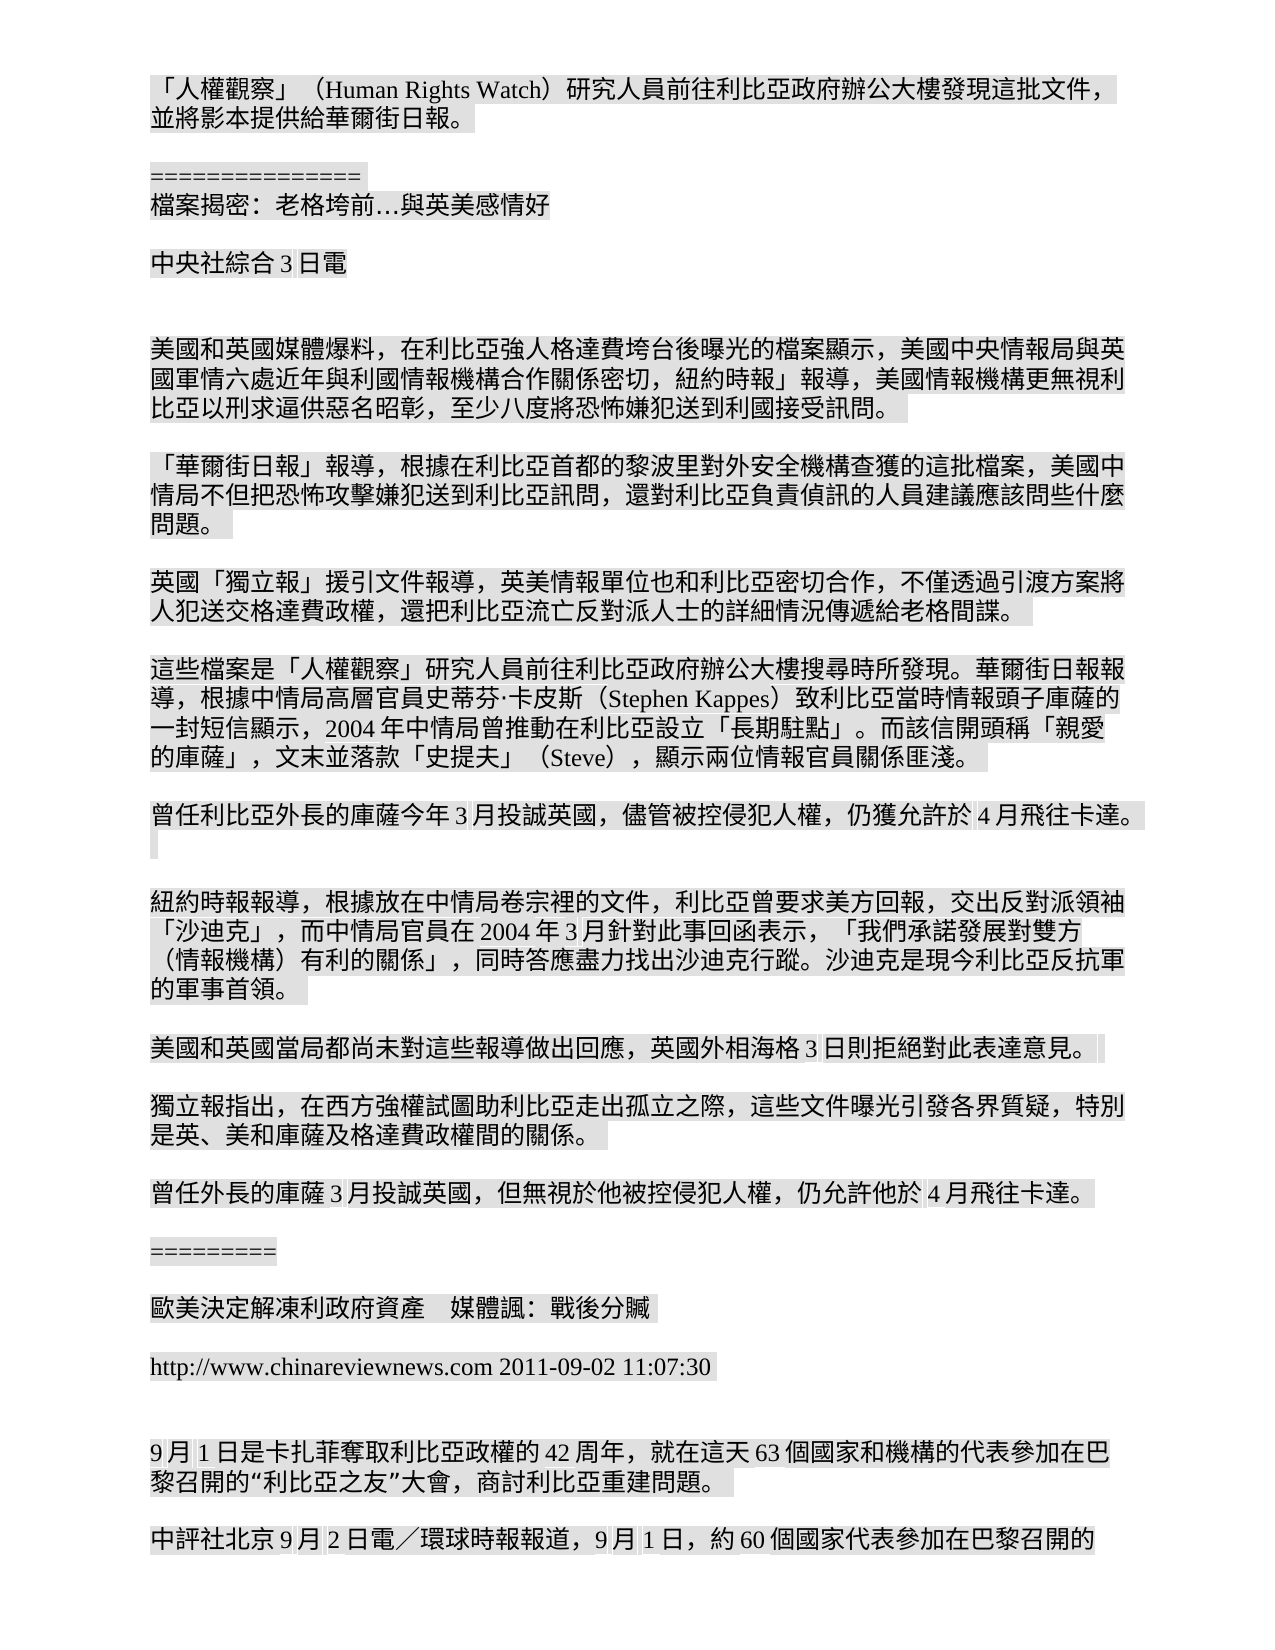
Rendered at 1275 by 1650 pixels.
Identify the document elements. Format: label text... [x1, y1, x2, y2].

text 這不是什麼新聞,更無關什麼民主與人權,所有故事情節全部重覆,只是換個地點換些人物演出而已. 當然,對外廣告詞仍然還是民主與人權那一套. 令人不解的是:不管謊言如何荒唐,不管其行徑如何邪惡與可恨,為什麼人們都還是一樣照單全收,或者正確地說,其實是漠不關心? 伊拉克如此,阿富汗亦然,利比亞亦如是. "民主人權的西方勢力 VS.邪惡獨裁的落後政權", 永遠都是這一套戲碼. 但事實真相卻骯髒齷齪臭不可聞. 美國在世界各地建立許多祕密集中營或刑求暗殺據點,簡單說就是情治機關的分店或代理商.他不方便動手的,就麻煩一些海外友人幫忙,例如台灣長期以來就是充當美國的這樣一種走狗角色,甚至幫忙進行諸如炸毀敵人民航客機或滅門殺害敵人全家等恐怖主義活動. 當下被西方主流媒體及其尾巴團體形容得彷彿是個變態惡魔的格達費,近來年事實上也是 "英美友人". 據最近不小心曝光落入 HRW (人權觀察組織)手裏的一批密件顯示,英美不但請格達費幫忙刑求偵訊所謂恐怖份子, 而且也禮尚往來,幫忙搜捕反對格達費的異議份子. 最近幾次不小心在鳳凰衛視及半島電視台上看到希拉蕊喜孜孜像在辦喜事那樣出出入入從事利比亞分贓工作並發表有關民主人權救世救民的談話,真是感到極度的痛苦不堪. 我真不明白,為什麼如此骯髒下流的事情卻長期以來就一直在我們眼前毫無羞赧地公然上演? 男的殺,女的姦,永無止盡的謊言,殺戮與掠奪. 我知道大家都很忙,顧小孩顧爹娘,家裏有好多事要忙;要不就是有著清純童稚之心,喜歡新奇好玩事物,或縱情浪漫,卿卿我我,甜甜蜜蜜,或熱心於某種職業也好,志業也罷,尤其甚者,遺世獨立,崇仰藝術與思想之深邃動人. 舉凡各色人等,儘可大方追求一己之所嚮或之所需,但這一切人生事物,難道不用講個 "美" 字? 你可以不管公眾之事,但你怎麼可能對於醜陋骯髒之事卻彷彿一點感覺也沒有? 中秋都快到了,但天氣還是熱,烈日當頭,大家都知道要趕緊防曬防黑,以免美白破功,傷了白泡泡的肌膚或長了什麼痘痘曬斑可慘了. 台南最近有家美國人開的大賣場叫什麼CO的開張了,據說聚集三千人排隊等候入場. 大家的種種熱情真是滴水不落蜘蛛必究,十分驚人. 至於我呢,雖然志氣不太入流,自然也有我的熱情所在. 重點是,萬般熱情不用多,只消分配個一億分之一的熱情到有關戰爭與謊言,殺戮與掠奪的事情上,世上理應會少了很多悲劇. 你甚至不需要為它做些什麼,但俯拾皆是無數的醜陋與悲劇,難道無法在你心中發酵個比方說三秒鐘? 陳真 ============ 英美情報機構 曾助老格打擊異己 路透社 . 放大圖片.英美情報機構 曾助老格打擊異己 (圖略) （路透的黎波里4日電）「人權觀察」（Human RightsWatch）3日表示，他們在格達費（Muammar Gaddafi）情報頭子庫薩（Moussa Koussa）位於的黎波里（Tripoli）的辦公室發現一批機密文件，內容顯示美國與英國的情報機構曾協助格達費迫害利比亞的異議分子。 人權觀察組織在利比亞前情報頭子兼外交部長庫薩遭棄置的辦公室裡發現這批機密文件。 該組織表示，美國中央情報局（CIA）曾捕獲一些異議分子，並將他們送至利比亞。目前利比亞過渡政府在的黎波里的軍事指揮官貝爾哈吉（Abdel Hakim Belhaj）便是其中1人。中央社（翻譯） ======== 美英被曝曾助卡扎菲迫害異己 [2011-09-04] 加拿大星島日報 雖然美國和英國都視利比亞領袖卡扎菲為死敵，並大力支持北約進行空襲，非要趕卡扎菲下台不罷休，但人權監察組織（HRW）在利比亞政府情報首長位於首都的黎波里一個已經被廢置的辦公室內，搜獲大批機密文件，顯示美國和英國的情報部門曾經與卡扎菲勾結，迫害該國的異見人士。 人權監察指，該組織的人員在利比亞情報首長兼外長庫薩辦公室內，搜到數百封信件，是美國中央情報局、英國軍情六處和庫薩之間的通訊。庫薩於今年3月變節，逃往倫敦。中情局發出的信件謂語都是「親愛的庫薩先生」。 由利比亞反對派組成的臨時政府現任軍事指揮官貝勒哈吉，就是其中一個被迫害的人。他於多年前被美國中情局人員擒獲及被遣返利比亞。人權監察發言人鮑茨厄特說：「我們在庫薩的辦公室內發現的檔案文件中，找到一封中情局於2004年發出的傳真。中情局當時通知利比亞政府，他們有方法拘捕貝勒哈吉，並可以把他交出來。」 相關檔案顯示，香港拒絕利比亞派出飛機，引渡因護照問題被香港拘留的貝勒哈吉和妻兒。該份標示「機密，美國、利比亞除外」的文件建議，利比亞透過第三國包機接走貝勒哈吉，而發出文件的一方更承諾在財政上提供支援。 鮑茨厄特謂，中情局在亞洲擒獲了貝勒哈吉，並把他送上一架飛機，秘密遣返利比亞。貝勒哈吉後來在的黎波里阿布沙林監獄內遭受利比亞特工人員盤問和虐待，直到2010年底才獲釋。貝勒哈吉聲稱，在他被遣送回利比亞之前，他也曾被美國中情局人員虐待。 另有信件，顯示英國軍情六處向卡扎菲政府提供英國境內利比亞異見人士的情報資料。一英國高級情報官員寄了一封聖誕卡給庫薩，寫明「軍情六處的問候」，下款簽署「你的朋友」。中情局沒有對人權監察報告作出回應。英國政府發言人則表示，當局一貫的政策，是不對情報界有關的事作任何評論。 ====== 密件曝光！美英與格達費合作反恐 ＣＩＡ曾八度將恐怖嫌犯送至利比亞偵訊 中央社 從利比亞政府大樓發現的文件顯示，美國中央情報局（ＣＩＡ）與英國軍情六處（MI6）曾與利國強人格達費的情報單位密切合作，其中包括中情局至少八次將恐怖主義嫌犯送至利比亞偵訊，而無視該國以嚴刑逼供著稱；中情局甚至還幫格達費撰寫放棄發展大規模毀滅性武器的講稿。 美英拒絕發表意見 華爾街日報等媒體二日引述在利比亞「外部安全局」總部發現的資料報導，中情局不僅將恐怖主義嫌犯送至利比亞，同時建議利國偵查員該偵訊的問題。中情局不願對此發表意見。 此外，根據二○○四年當時的中情局高階特工史蒂芬．卡佩斯給利比亞情報首長庫薩的一封短柬顯示，中情局在利國展開「永久駐點」的設立事宜，而信箋的開頭是「親愛的庫薩」，文末署名「史蒂夫」，也顯示兩人關係密切。庫薩今年三月叛逃至英國，儘管他被控違反人權，不過仍獲允飛往卡達。 這些文件是由進入利比亞政府大樓的「人權觀察」成員所發現，在大部分阿拉伯文文件中，至少有三個英文檔案，其中一個標明為「中情局」，另外兩個註記為「英國軍情六處」，文件年代包括二○○二年至○七年，其中又以○三年末與○四年者為大宗。 紐約時報也報導，在「中情局」檔案中，出現長短僅一張的演講稿，顯然這是為格達費捉刀、聲明放棄非傳統武器的講稿，發信時間為○三年耶誕節前，文末點出「利比亞誠摯呼籲讓中東成為無大規模毀滅性武器區域」。 美04年遣返反格達費人士 利比亞也反過來要求中情局送回反對派領袖薩迪克，○四年三月間中情局回覆，「為了雙方利益，我們矢志發展這層關係，」並同意竭盡所能找出薩迪克。薩迪克就是當今利比亞反抗軍指揮官貝哈吉的化名。據貝哈吉說，中情局懷疑他是開打組織恐怖份子，○四年在馬來西亞機場逮捕他，送往泰國後，先遭到酷刑逼供，再把他送回利比亞。他被關了近七年，其中有三年完全不能洗澡，直到去年底才出獄。 此外，一些文件也顯示，英國軍情六處也將利國反對派流亡人士的詳細資料提供給格達費特務。英國外相海格三日拒絕就此發表意見，強調英國向來不評論情報事務，還說這些都是前朝舊事，而他對事情背後的內幕毫不知情。 ========== 「美助卡扎菲從香港引渡異議者」 更新時間 2011年9月4日 "人權觀察"公布的在利比亞發現的秘密文件之一(圖略) 香港媒體今天（9月4日）報道，「人權觀察」組織公開的文件顯示，美國曾幫助利比亞從香港引渡反政府人士。 報道說，在利比亞發現的文件顯示，英美情報機關在反恐戰爭期間，曾與卡扎菲政府關係密切，甚至幫助迫害異見人士。 相關内容「美曾把恐怖嫌疑人送往利比亞」「西方情報部門曾與卡扎菲合作」利比亞反叛同歐美特使談判報道引述來自總部在美國的「人權觀察」的消息說，2004年3月，香港曾因護照問題扣留一名利比亞反政府成員及其妻兒。 卡扎菲政府知道後，曾試圖派包機到香港，引渡這名反政府活動人士，但此要求被香港政府拒絕了。 「人權觀察」的消息說，在利比亞發現的文件透露，美國中央情報局建議利比亞在第三國安排包機，稱這樣做香港會同意引渡。 美國中央情報局還提出，在第三國安排包機的費用可由美國協助。 昨天「人權觀察」公開在利比亞發現的文件說，西方情報機構與卡扎菲政府曾經緊密合作。 這些文件包括利比亞情報部門和美國中央情報局CIA以及英國情報部門MI6以及其他一些機構的通信往來。 一些文件顯示，美國中央情報局「非常規引渡」恐怖嫌疑分子到利比亞審問，審問時有中央情報局特工在場。 另一些文件則顯示，英國曾經幫助卡扎菲撰寫演說稿。 ========= 國際/當年交情好 CIA想在利設點 http://www.cdnews.com.tw 2011-09-03 12:05:30 陳淑娟/整理 法新社華盛頓2日電：「華爾街日報」今天報導，在利比亞政府辦公大樓發現的檔案資料顯示，美國中央情報局（CIA）和強人格達費情報機構有強烈合作關係，包括把恐怖嫌犯送至這個北非國家進行偵訊。 根據中情局高層官員卡皮斯（Stephen Kappes）致利比亞當時情報頭子庫薩（Moussa Koussa）一封短信，華爾街日報（WSJ）報導，2004年時中情局也朝向在利比亞設立「長期駐點」。 報導指出，這封信信頭是「親愛的庫薩」，落款是「史提夫」（Steve），顯示這個兩情報單位官員關係密切。 華爾街日報引述匿名美國官員說法，那時利比亞和西方外交關係正逐漸破冰。 「人權觀察」（Human Rights Watch）研究人員前往利比亞政府辦公大樓發現這批文件，並將影本提供給華爾街日報。 =============== 檔案揭密：老格垮前…與英美感情好 中央社綜合3日電 美國和英國媒體爆料，在利比亞強人格達費垮台後曝光的檔案顯示，美國中央情報局與英國軍情六處近年與利國情報機構合作關係密切，紐約時報」報導，美國情報機構更無視利比亞以刑求逼供惡名昭彰，至少八度將恐怖嫌犯送到利國接受訊問。 「華爾街日報」報導，根據在利比亞首都的黎波里對外安全機構查獲的這批檔案，美國中情局不但把恐怖攻擊嫌犯送到利比亞訊問，還對利比亞負責偵訊的人員建議應該問些什麼問題。 英國「獨立報」援引文件報導，英美情報單位也和利比亞密切合作，不僅透過引渡方案將人犯送交格達費政權，還把利比亞流亡反對派人士的詳細情況傳遞給老格間諜。 這些檔案是「人權觀察」研究人員前往利比亞政府辦公大樓搜尋時所發現。華爾街日報報導，根據中情局高層官員史蒂芬‧卡皮斯（Stephen Kappes）致利比亞當時情報頭子庫薩的一封短信顯示，2004年中情局曾推動在利比亞設立「長期駐點」。而該信開頭稱「親愛的庫薩」，文末並落款「史提夫」（Steve），顯示兩位情報官員關係匪淺。 曾任利比亞外長的庫薩今年3月投誠英國，儘管被控侵犯人權，仍獲允許於4月飛往卡達。 紐約時報報導，根據放在中情局卷宗裡的文件，利比亞曾要求美方回報，交出反對派領袖「沙迪克」，而中情局官員在2004年3月針對此事回函表示，「我們承諾發展對雙方（情報機構）有利的關係」，同時答應盡力找出沙迪克行蹤。沙迪克是現今利比亞反抗軍的軍事首領。 美國和英國當局都尚未對這些報導做出回應，英國外相海格3日則拒絕對此表達意見。 獨立報指出，在西方強權試圖助利比亞走出孤立之際，這些文件曝光引發各界質疑，特別是英、美和庫薩及格達費政權間的關係。 曾任外長的庫薩3月投誠英國，但無視於他被控侵犯人權，仍允許他於4月飛往卡達。 ========= 歐美決定解凍利政府資產 媒體諷：戰後分贓 http://www.chinareviewnews.com 2011-09-02 11:07:30 9月1日是卡扎菲奪取利比亞政權的42周年，就在這天63個國家和機構的代表參加在巴黎召開的“利比亞之友”大會，商討利比亞重建問題。 中評社北京9月2日電／環球時報報道，9月1日，約60個國家代表參加在巴黎召開的“利比亞之友”大會，商討利比亞重建問題。但西方媒體嘲諷這樣的會議更像是“分贓”會議。 與會的近60個代表團在會上就解凍利比亞政府資產、聯合國在幫助利比亞政治過渡期扮演中心協調角色等問題達成共識。但一些分析卻將法英主導的大會與“分贓”聯繫起來。英國《每日電訊報》1日以“利比亞：卡梅倫與薩科齊主持勝利峰會，石油財富爭奪戰打響”為題稱，“全國過渡委員會”已經許諾給帶頭打擊卡扎菲的法國和英國等國經濟好處。 法國《解放報》1日曝光的消息似乎印證了這種說法：“全國過渡委員會”為了換取法國全力支持，將把利比亞35%的原油開採權給法國。不過據法新社報道，該說法立即遭到利“全國過渡委員會”否認，他們強調未來的原油合同將遵循透明原則給值得的人，而不會徇政治私利。法國《人道報》稱，會前披露的“石油分配方案”不是什麼好消息，這會令人將“利比亞問題聯絡小組”看作“利比亞分贓小組”。 國際會議決定解凍利政府資產 可能約1700億美元 綜合報道，有關利比亞重建工作的“利比亞之友”國際會議9月1日在法國總統府召開。與會的近60個代表團在會上就解凍利比亞政府資產、聯合國在幫助利比亞政治過渡期扮演中心協調角色等問題達成共識。 在會後新聞發布會上說，主持會議的法國總統薩科齊表示，與會的近60個國家以及國際組織或地區組織的代表團經討論認為有必要盡快解凍之前被凍結的利比亞卡扎菲政府資產，並將其提供給利比亞“全國過渡委員會”使用。 據悉，利比亞重建需要大量的資金，而盡快解凍利比亞政府被凍結的資金則成為當務之急。對於這筆資金，目前並沒有一個準確的數字，但中央電視台引述法國當地媒體的報道稱，這筆資金的數額可能在1500億到1700億美元之間，是一筆巨額財富。 [150, 75, 1125, 1555]
